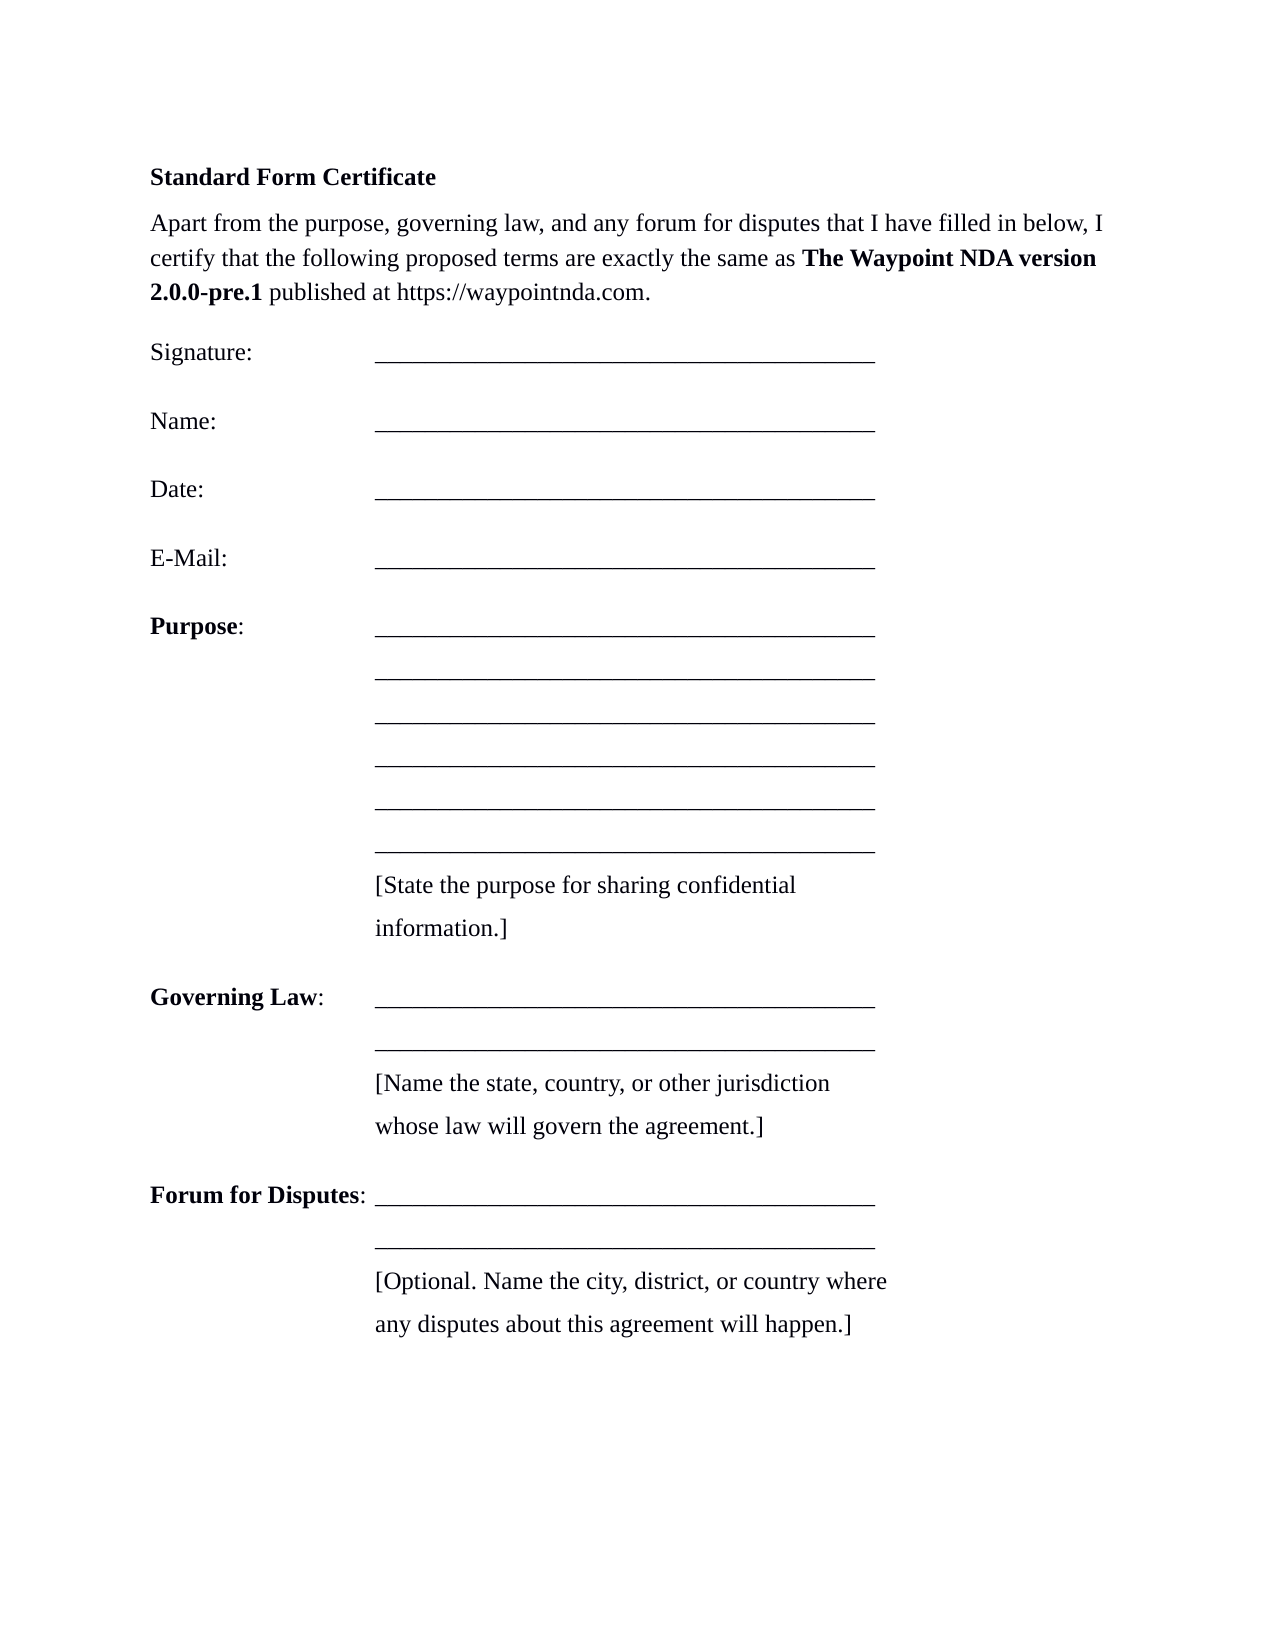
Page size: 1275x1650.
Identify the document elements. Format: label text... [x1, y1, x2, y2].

text E-Mail: ________________________________________ [150, 543, 1125, 572]
text Forum for Disputes: ________________________________________ ________________________________________ [Optional. Name the city, district, or country where any disputes about this agreement will happen.] [150, 1180, 900, 1338]
text Governing Law: ________________________________________ ________________________________________ [Name the state, country, or other jurisdiction whose law will govern the agreement.] [150, 982, 900, 1140]
text Standard Form Certificate [150, 162, 1125, 191]
text Signature: ________________________________________ [150, 337, 1125, 366]
text Apart from the purpose, governing law, and any forum for disputes that I have filled in below, I certify that the following proposed terms are exactly the same as The Waypoint NDA version 2.0.0-pre.1 published at https://waypointnda.com. [150, 208, 1125, 306]
text Purpose: ________________________________________ ________________________________________ ________________________________________ ________________________________________ ________________________________________ ________________________________________ [State the purpose for sharing confidential information.] [150, 611, 900, 942]
text Date: ________________________________________ [150, 474, 1125, 503]
text Name: ________________________________________ [150, 406, 1125, 434]
